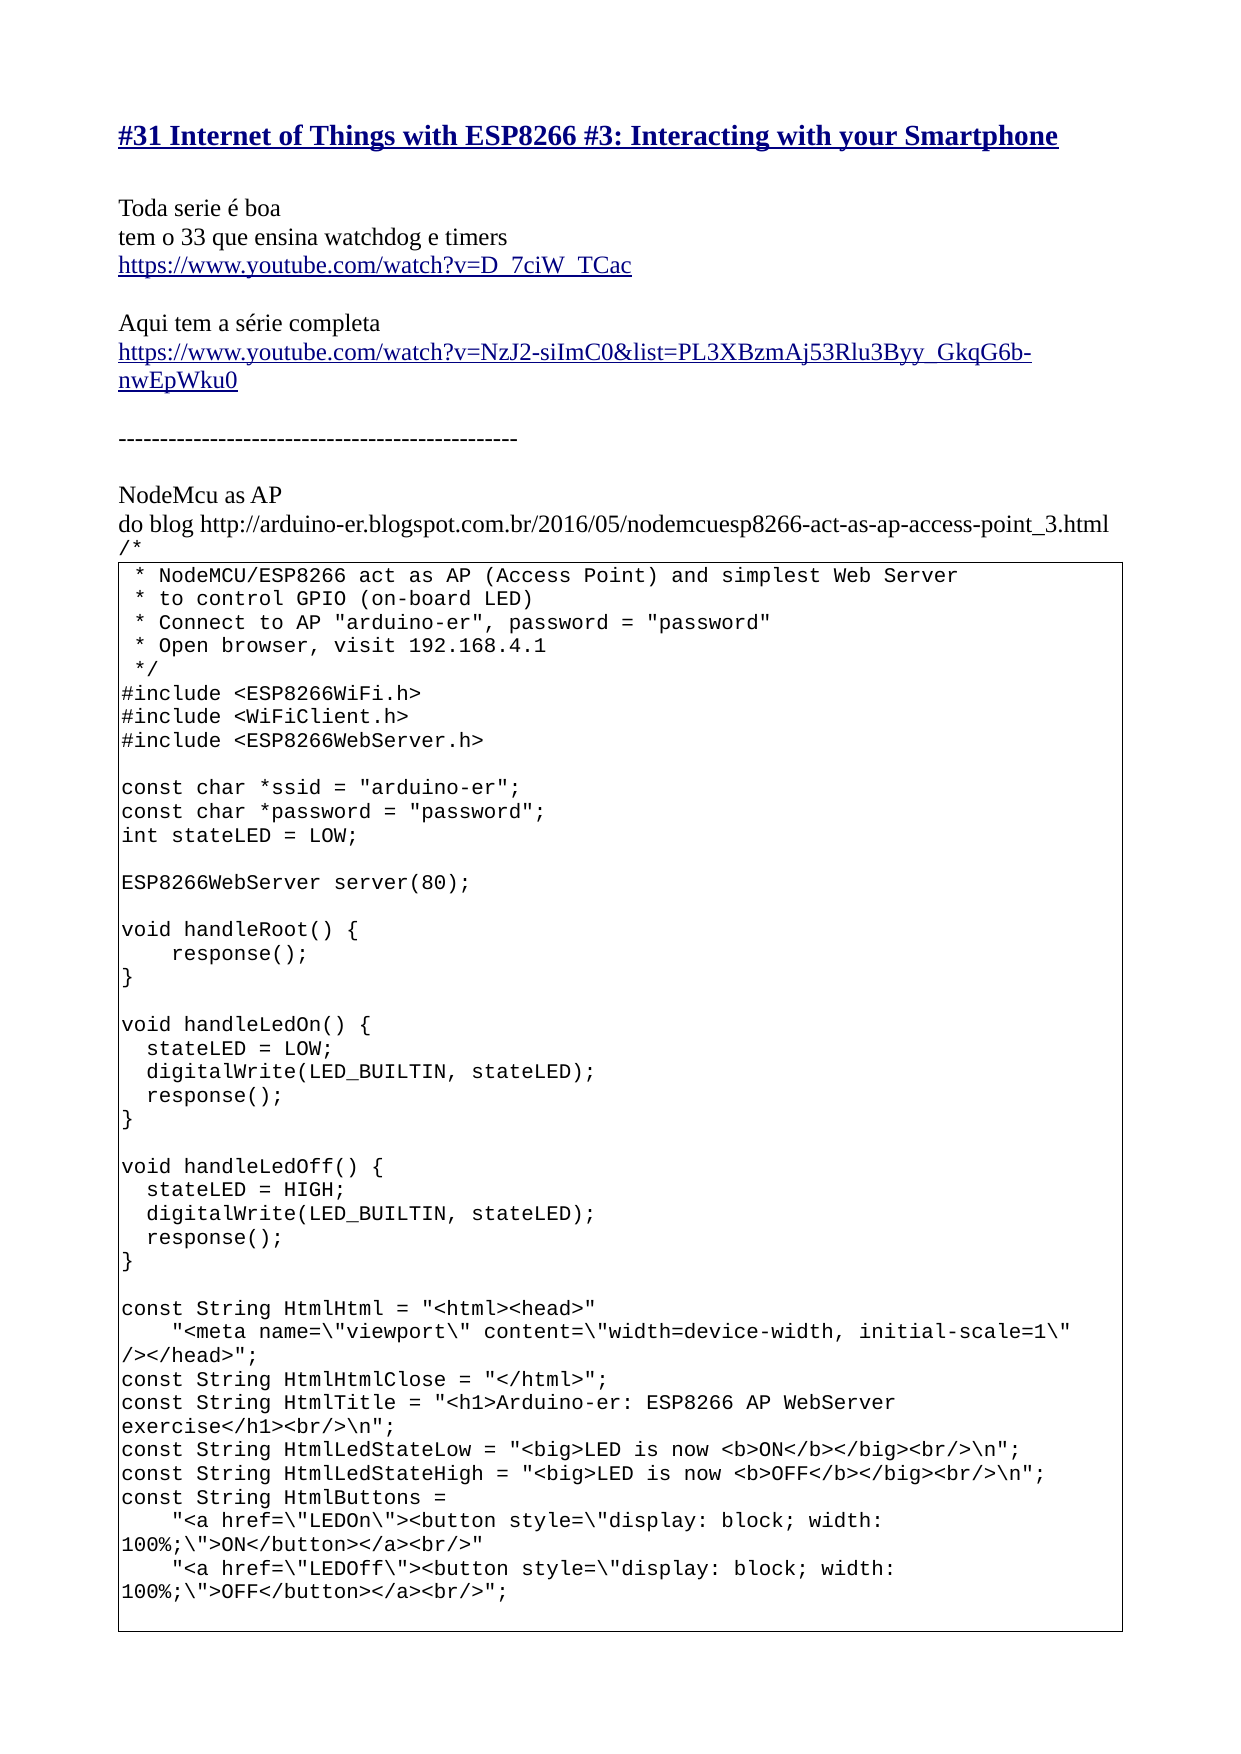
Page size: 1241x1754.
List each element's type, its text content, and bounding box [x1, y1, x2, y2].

text const char *password = "password"; [119, 798, 1122, 822]
text int stateLED = LOW; [119, 822, 1122, 848]
text void handleRoot() { [119, 916, 1122, 940]
text https://www.youtube.com/watch?v=D_7ciW_TCac [118, 250, 1122, 279]
text stateLED = HIGH; [119, 1176, 1122, 1200]
text * NodeMCU/ESP8266 act as AP (Access Point) and simplest Web Server [119, 563, 1122, 585]
text const String HtmlTitle = "<h1>Arduino-er: ESP8266 AP WebServer exercise</h1><br/>\n"; [119, 1389, 1122, 1436]
text #include <ESP8266WebServer.h> [119, 727, 1122, 754]
text const String HtmlLedStateHigh = "<big>LED is now <b>OFF</b></big><br/>\n"; [119, 1460, 1122, 1484]
text https://www.youtube.com/watch?v=NzJ2-siImC0&list=PL3XBzmAj53Rlu3Byy_GkqG6b-nwEpWku0 [118, 337, 1122, 394]
text "<a href=\"LEDOn\"><button style=\"display: block; width: 100%;\">ON</button></a><br/>" [119, 1507, 1122, 1555]
text #include <ESP8266WiFi.h> [119, 680, 1122, 703]
text void handleLedOn() { [119, 1011, 1122, 1034]
text * Open browser, visit 192.168.4.1 [119, 632, 1122, 656]
text * to control GPIO (on-board LED) [119, 585, 1122, 609]
text tem o 33 que ensina watchdog e timers [118, 222, 1122, 250]
text NodeMcu as AP [118, 480, 1122, 509]
text const String HtmlHtml = "<html><head>" [119, 1294, 1122, 1318]
text } [119, 963, 1122, 990]
text const String HtmlButtons = [119, 1484, 1122, 1507]
text /* [118, 538, 1122, 562]
text Aqui tem a série completa [118, 308, 1122, 337]
text const String HtmlLedStateLow = "<big>LED is now <b>ON</b></big><br/>\n"; [119, 1436, 1122, 1460]
text * Connect to AP "arduino-er", password = "password" [119, 609, 1122, 632]
text digitalWrite(LED_BUILTIN, stateLED); [119, 1200, 1122, 1224]
text response(); [119, 1082, 1122, 1105]
text const String HtmlHtmlClose = "</html>"; [119, 1366, 1122, 1389]
text Toda serie é boa [118, 193, 1122, 222]
text digitalWrite(LED_BUILTIN, stateLED); [119, 1058, 1122, 1082]
text */ [119, 656, 1122, 680]
text } [119, 1247, 1122, 1274]
text response(); [119, 940, 1122, 963]
text void handleLedOff() { [119, 1153, 1122, 1176]
text "<meta name=\"viewport\" content=\"width=device-width, initial-scale=1\" /></head>"; [119, 1318, 1122, 1366]
text } [119, 1105, 1122, 1132]
text stateLED = LOW; [119, 1034, 1122, 1058]
subtitle #31 Internet of Things with ESP8266 #3: Interacting with your Smartphone [118, 118, 1122, 152]
text const char *ssid = "arduino-er"; [119, 774, 1122, 798]
text ESP8266WebServer server(80); [119, 869, 1122, 896]
text "<a href=\"LEDOff\"><button style=\"display: block; width: 100%;\">OFF</button></a><br/>"; [119, 1555, 1122, 1605]
text ------------------------------------------------ [118, 423, 1122, 452]
text do blog http://arduino-er.blogspot.com.br/2016/05/nodemcuesp8266-act-as-ap-access-point_3.html [118, 509, 1122, 538]
text response(); [119, 1224, 1122, 1247]
text #include <WiFiClient.h> [119, 703, 1122, 727]
